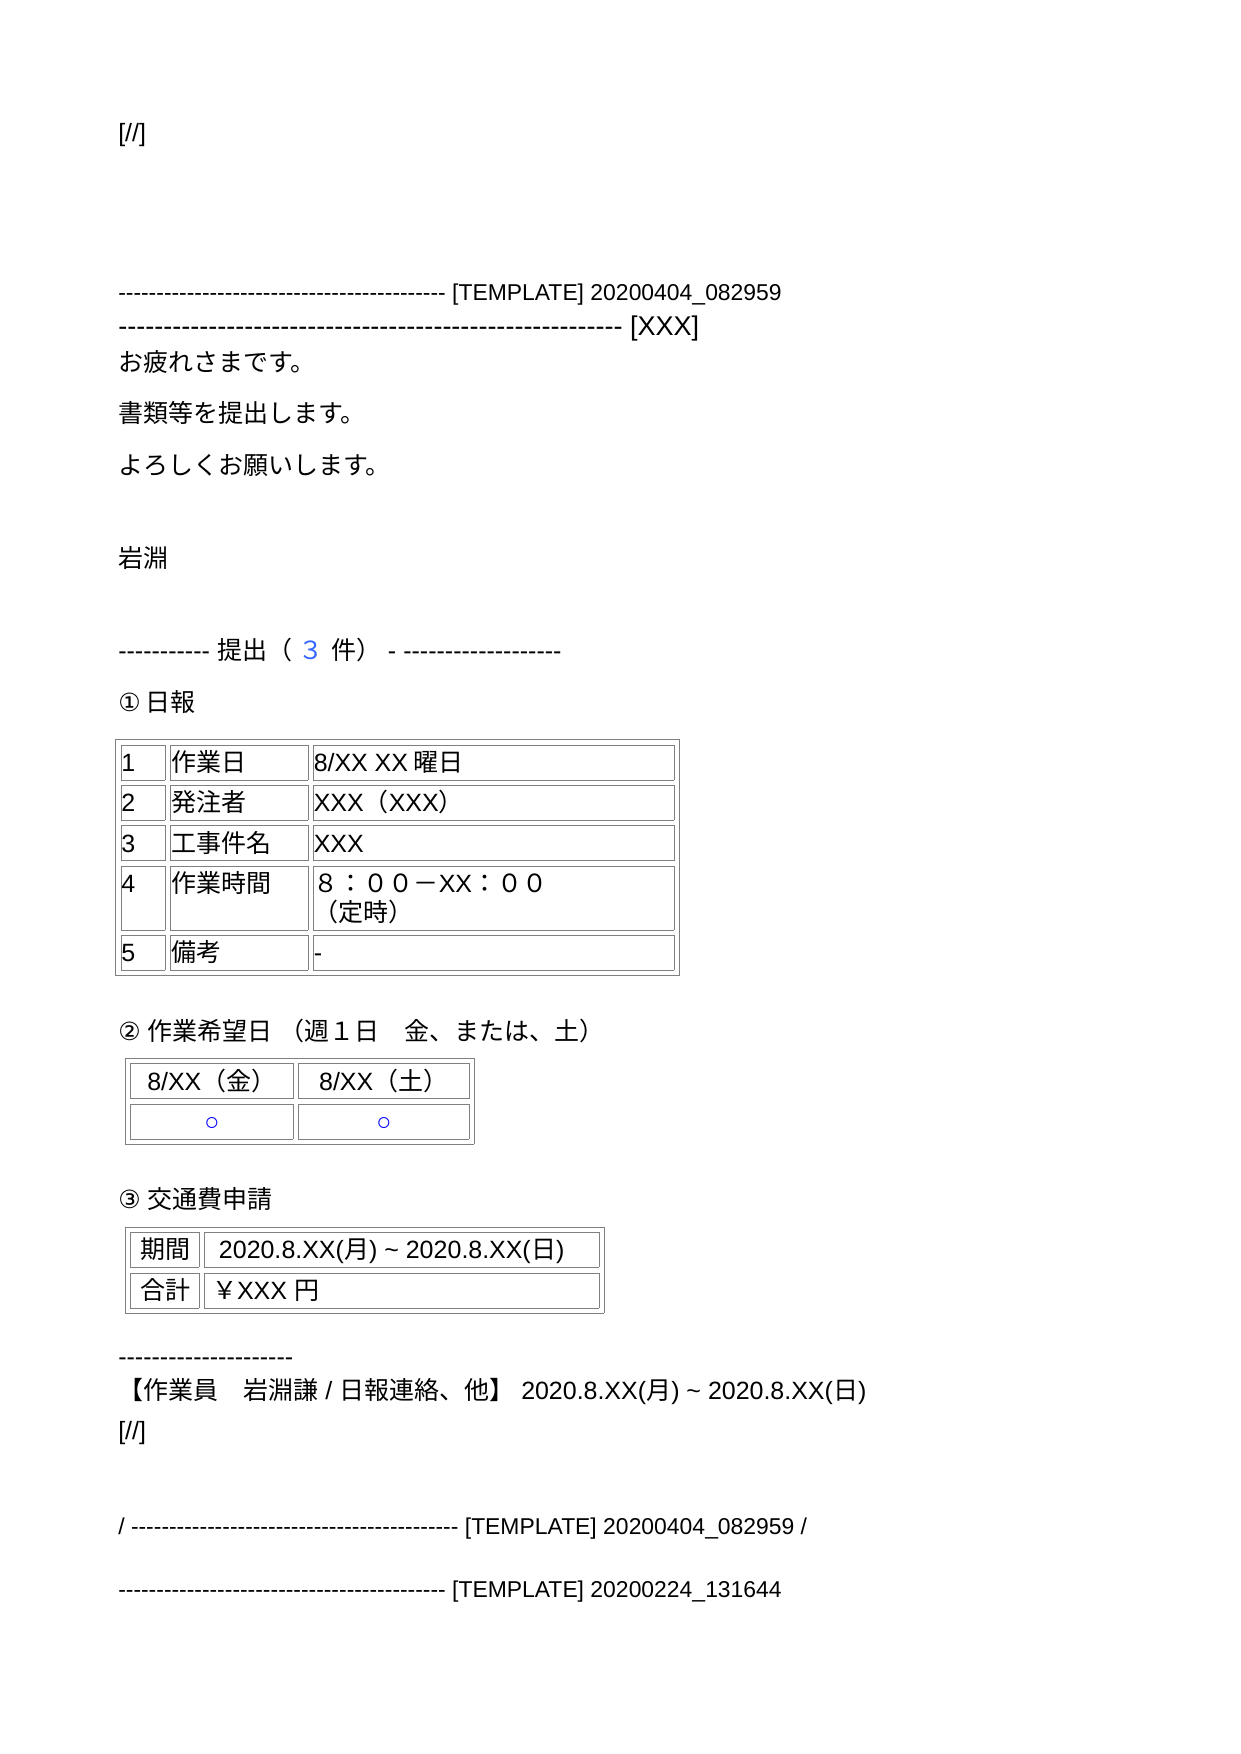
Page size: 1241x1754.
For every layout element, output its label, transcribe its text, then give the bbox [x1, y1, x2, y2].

table_header 8/XX XX曜日 [310, 740, 677, 779]
table_cell 備考 [168, 930, 310, 970]
text ③ 交通費申請 [118, 1185, 1122, 1214]
text --------------------- [118, 1342, 1122, 1370]
text よろしくお願いします。 [118, 451, 1122, 479]
table_cell ８：００－XX：００ （定時） [310, 860, 677, 929]
text 岩淵 [118, 543, 1122, 572]
table_header 1 [118, 740, 168, 779]
table_cell 2 [118, 780, 168, 820]
table_cell 作業時間 [168, 860, 310, 929]
table_cell 発注者 [168, 780, 310, 820]
table_header 期間 [128, 1228, 202, 1267]
table_cell 合計 [128, 1267, 202, 1307]
table_cell ○ [296, 1098, 471, 1139]
text ② 作業希望日 （週１日 金、または、土） [118, 1017, 1122, 1045]
text [//] [118, 118, 1122, 147]
table_header 8/XX（金） [128, 1059, 296, 1098]
table_header 2020.8.XX(月) ~ 2020.8.XX(日) [202, 1228, 602, 1267]
table_cell - [314, 936, 674, 970]
text ------------------------------------------- [TEMPLATE] 20200404_082959 [118, 279, 1122, 305]
text / ------------------------------------------- [TEMPLATE] 20200404_082959 / [118, 1513, 1122, 1540]
table_header 8/XX（土） [296, 1059, 471, 1098]
text ------------------------------------------- [TEMPLATE] 20200224_131644 [118, 1576, 1122, 1603]
text [//] [118, 1416, 1122, 1444]
text お疲れさまです。 [118, 348, 1122, 377]
text ----------- 提出（ ３ 件） - ------------------- [118, 636, 1122, 665]
text 【作業員 岩淵謙 / 日報連絡、他】 2020.8.XX(月) ~ 2020.8.XX(日) [118, 1376, 1122, 1405]
table_cell XXX（XXX） [310, 780, 677, 820]
text ①日報 [118, 688, 1122, 716]
text 書類等を提出します。 [118, 399, 1122, 428]
table_header 作業日 [168, 740, 310, 779]
table_cell ￥XXX 円 [202, 1267, 602, 1307]
table_cell 3 [118, 820, 168, 860]
table_cell - [310, 930, 677, 970]
table_cell 4 [118, 860, 168, 929]
table_cell 5 [118, 930, 168, 970]
text -------------------------------------------------------- [XXX] [118, 310, 1122, 342]
table_cell XXX [310, 820, 677, 860]
table_cell ○ [128, 1098, 296, 1139]
table_cell 工事件名 [168, 820, 310, 860]
